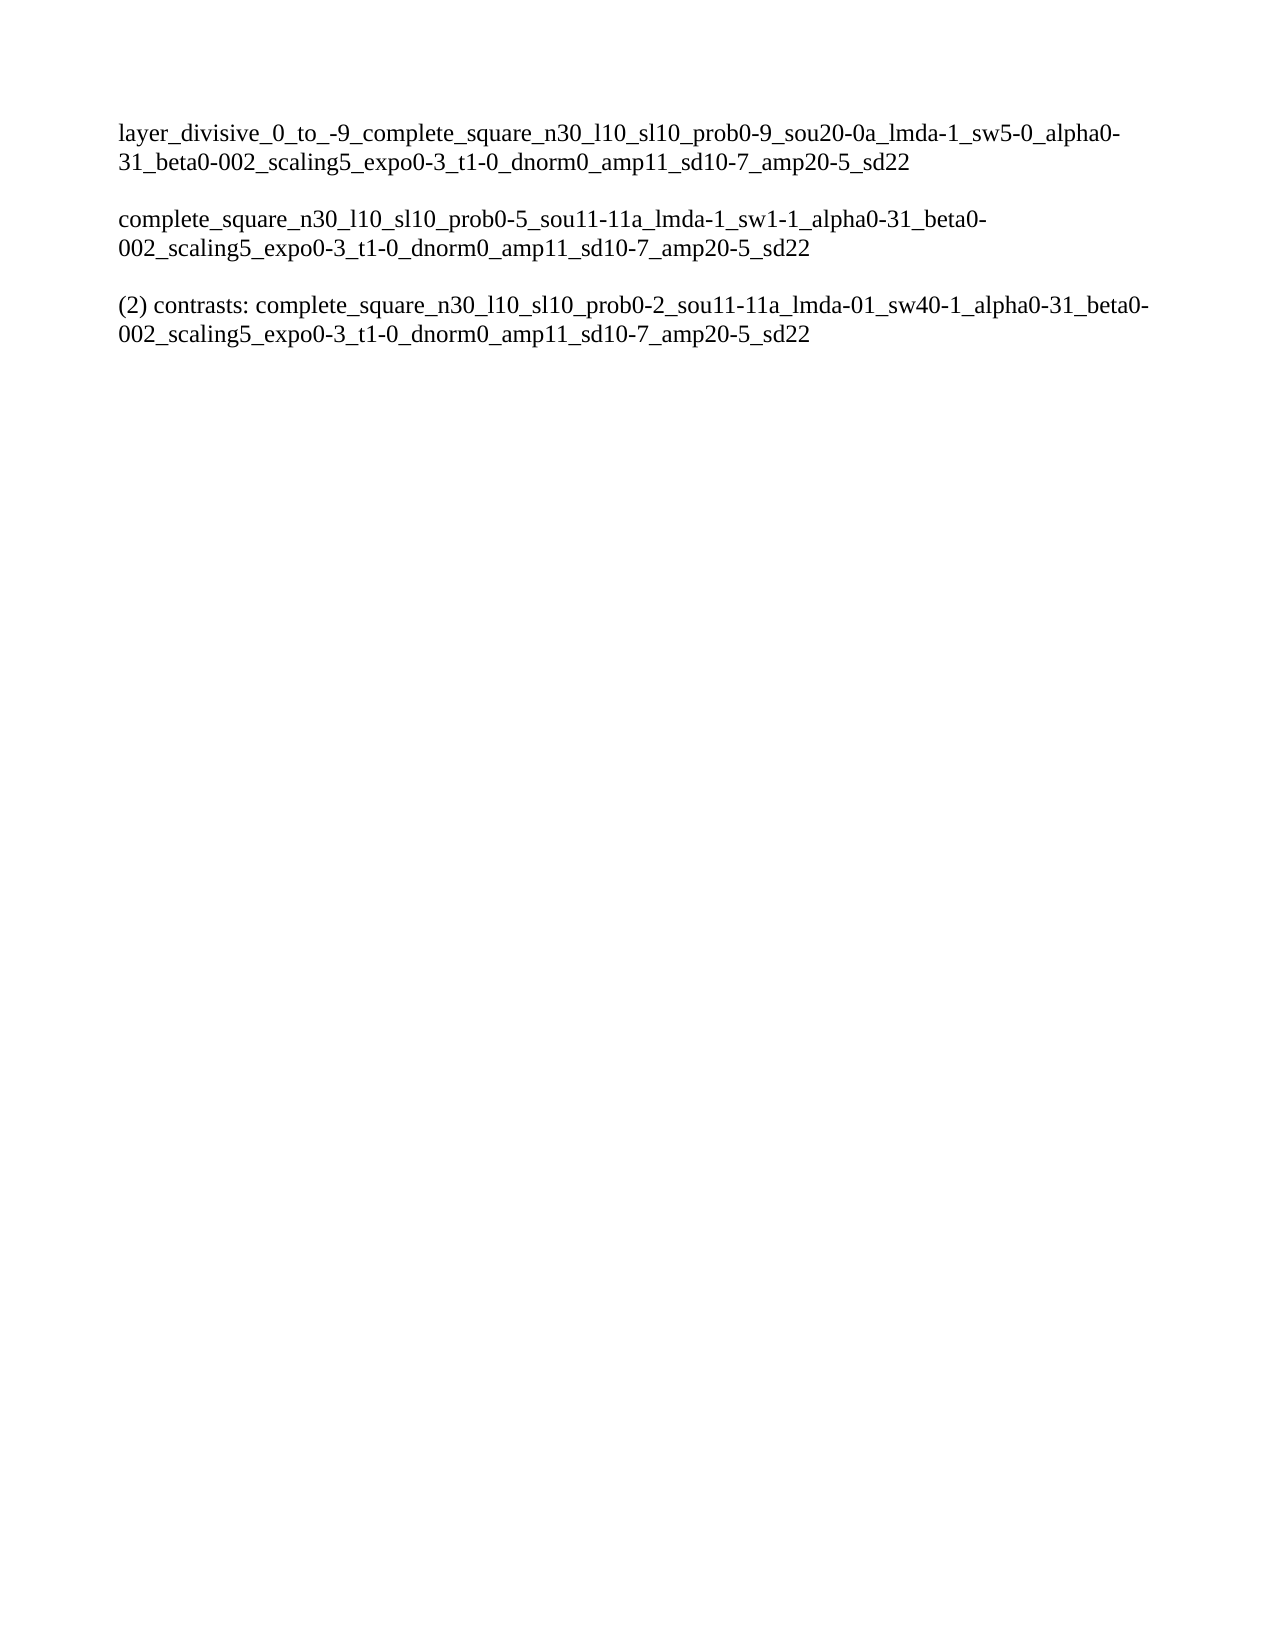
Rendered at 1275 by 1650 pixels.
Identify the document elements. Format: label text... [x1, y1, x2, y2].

text complete_square_n30_l10_sl10_prob0-5_sou11-11a_lmda-1_sw1-1_alpha0-31_beta0-002_scaling5_expo0-3_t1-0_dnorm0_amp11_sd10-7_amp20-5_sd22 [118, 204, 1157, 262]
text layer_divisive_0_to_-9_complete_square_n30_l10_sl10_prob0-9_sou20-0a_lmda-1_sw5-0_alpha0-31_beta0-002_scaling5_expo0-3_t1-0_dnorm0_amp11_sd10-7_amp20-5_sd22 [118, 118, 1157, 176]
text (2) contrasts: complete_square_n30_l10_sl10_prob0-2_sou11-11a_lmda-01_sw40-1_alpha0-31_beta0-002_scaling5_expo0-3_t1-0_dnorm0_amp11_sd10-7_amp20-5_sd22 [118, 291, 1157, 348]
